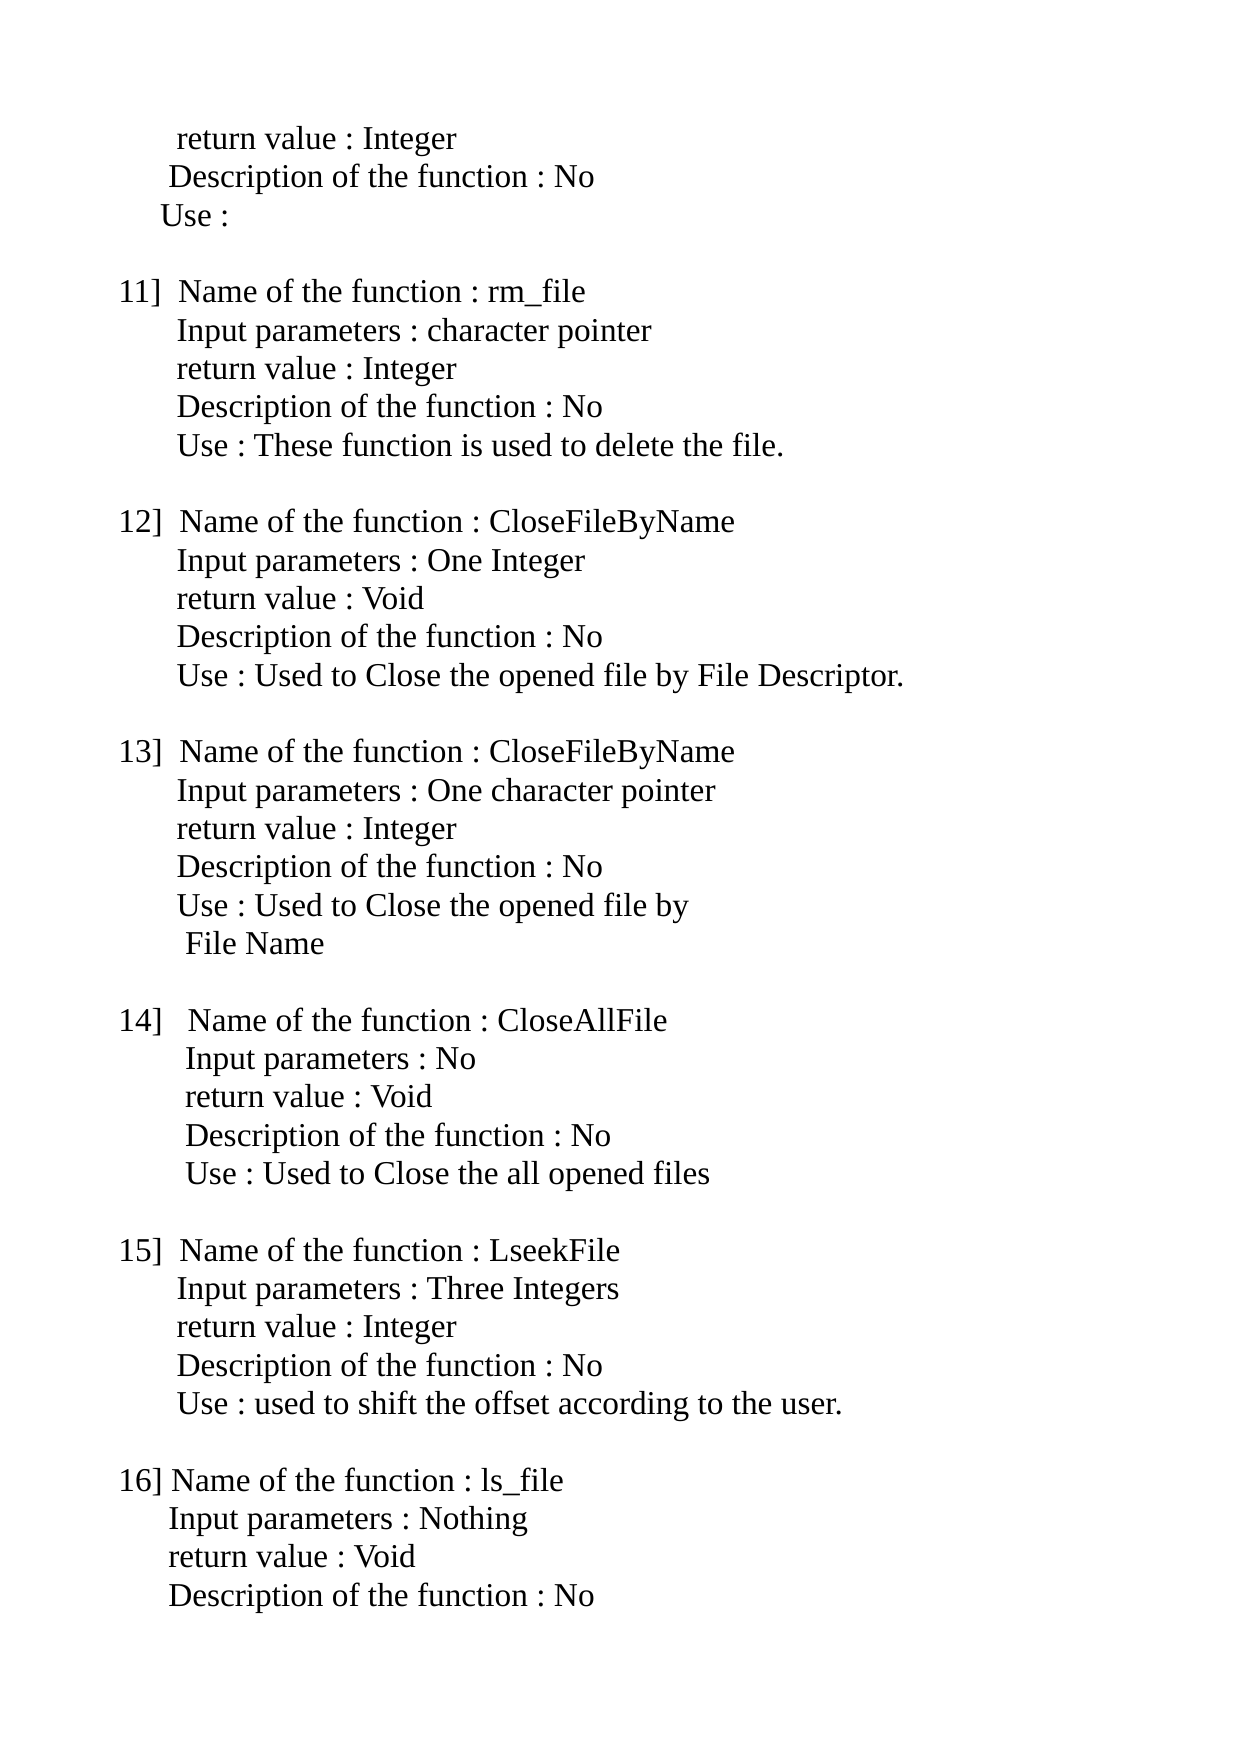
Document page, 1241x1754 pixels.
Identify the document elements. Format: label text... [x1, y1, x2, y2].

text Use : These function is used to delete the file. [118, 425, 1122, 463]
text return value : Integer [118, 118, 1122, 156]
text Input parameters : No [118, 1038, 1122, 1076]
text return value : Integer [118, 808, 1122, 846]
text Input parameters : character pointer [118, 310, 1122, 348]
text 13] Name of the function : CloseFileByName [118, 731, 1122, 770]
text Description of the function : No [118, 1345, 1122, 1383]
text Input parameters : Three Integers [118, 1268, 1122, 1306]
text 14] Name of the function : CloseAllFile [118, 1000, 1122, 1038]
text 11] Name of the function : rm_file [118, 271, 1122, 310]
text Input parameters : One Integer [118, 540, 1122, 578]
text Description of the function : No [118, 846, 1122, 885]
text 12] Name of the function : CloseFileByName [118, 501, 1122, 540]
text Description of the function : No [118, 1115, 1122, 1153]
text File Name [118, 923, 1122, 961]
text return value : Integer [118, 1306, 1122, 1345]
text return value : Void [118, 1536, 1122, 1575]
text Description of the function : No [118, 156, 1122, 195]
text Description of the function : No [118, 616, 1122, 655]
text Use : Used to Close the opened file by File Descriptor. [118, 655, 1122, 693]
text return value : Void [118, 1076, 1122, 1115]
text 15] Name of the function : LseekFile [118, 1230, 1122, 1268]
text 16] Name of the function : ls_file [118, 1460, 1122, 1498]
text Use : Used to Close the all opened files [118, 1153, 1122, 1191]
text Input parameters : Nothing [118, 1498, 1122, 1536]
text Use : used to shift the offset according to the user. [118, 1383, 1122, 1421]
text Use : [118, 195, 1122, 233]
text Use : Used to Close the opened file by [118, 885, 1122, 923]
text Description of the function : No [118, 386, 1122, 425]
text Input parameters : One character pointer [118, 770, 1122, 808]
text return value : Integer [118, 348, 1122, 386]
text Description of the function : No [118, 1575, 1122, 1613]
text return value : Void [118, 578, 1122, 616]
